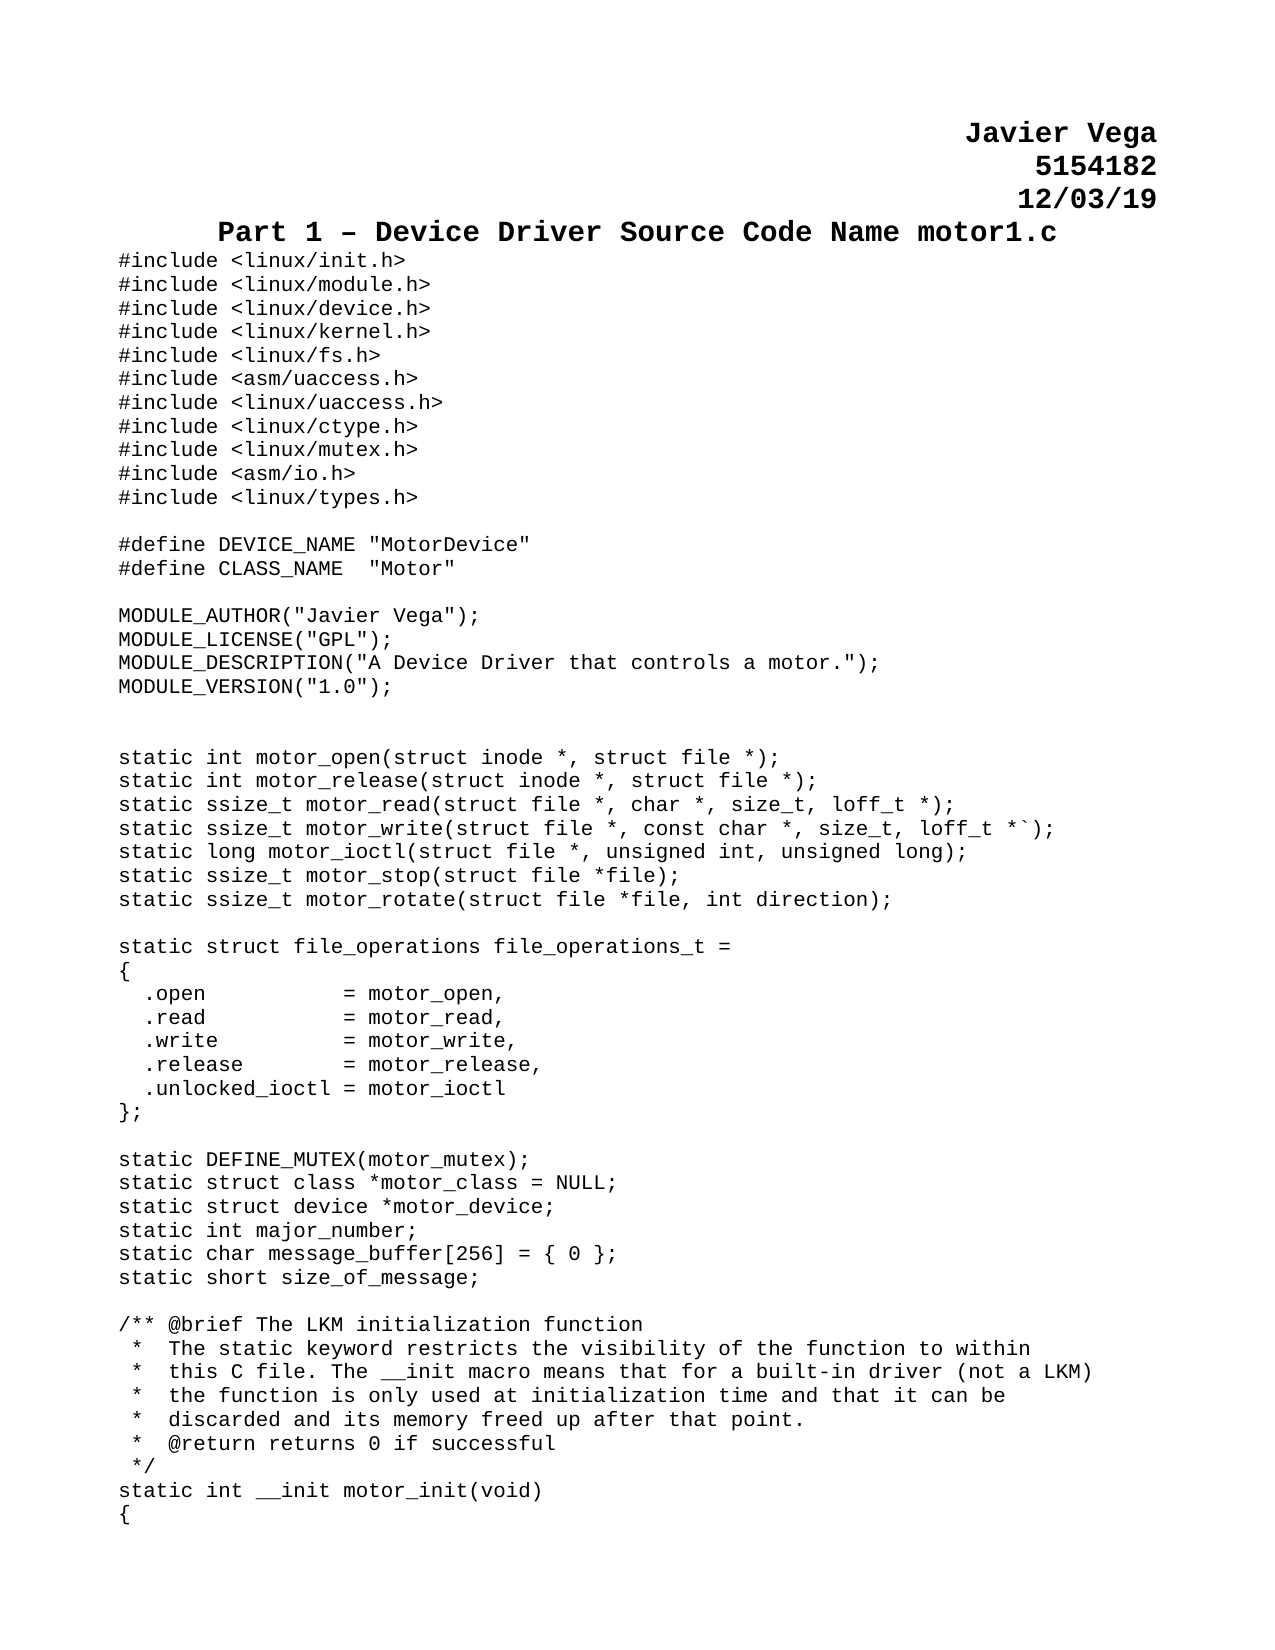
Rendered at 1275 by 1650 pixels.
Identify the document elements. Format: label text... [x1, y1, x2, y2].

text static char message_buffer[256] = { 0 }; [118, 1243, 1157, 1267]
text .write = motor_write, [118, 1031, 1157, 1054]
text #include <linux/types.h> [118, 487, 1157, 510]
text static long motor_ioctl(struct file *, unsigned int, unsigned long); [118, 841, 1157, 865]
text * @return returns 0 if successful [118, 1432, 1157, 1456]
text Javier Vega [118, 118, 1157, 151]
text /** @brief The LKM initialization function [118, 1314, 1157, 1338]
text #include <asm/io.h> [118, 463, 1157, 487]
text #include <linux/uaccess.h> [118, 392, 1157, 416]
text #include <asm/uaccess.h> [118, 368, 1157, 392]
text * the function is only used at initialization time and that it can be [118, 1385, 1157, 1409]
text static struct device *motor_device; [118, 1196, 1157, 1220]
text #include <linux/device.h> [118, 297, 1157, 321]
text static int major_number; [118, 1220, 1157, 1243]
text .open = motor_open, [118, 983, 1157, 1007]
text { [118, 959, 1157, 983]
text static int motor_open(struct inode *, struct file *); [118, 747, 1157, 770]
text MODULE_VERSION("1.0"); [118, 676, 1157, 699]
text static ssize_t motor_write(struct file *, const char *, size_t, loff_t *`); [118, 818, 1157, 841]
text { [118, 1503, 1157, 1527]
text 12/03/19 [118, 184, 1157, 217]
text .read = motor_read, [118, 1007, 1157, 1031]
text #define CLASS_NAME "Motor" [118, 558, 1157, 581]
text MODULE_LICENSE("GPL"); [118, 628, 1157, 652]
text #include <linux/kernel.h> [118, 321, 1157, 345]
text static ssize_t motor_rotate(struct file *file, int direction); [118, 889, 1157, 912]
text #define DEVICE_NAME "MotorDevice" [118, 534, 1157, 558]
text static ssize_t motor_read(struct file *, char *, size_t, loff_t *); [118, 794, 1157, 818]
text * The static keyword restricts the visibility of the function to within [118, 1338, 1157, 1362]
text #include <linux/ctype.h> [118, 416, 1157, 439]
text static short size_of_message; [118, 1267, 1157, 1291]
text Part 1 – Device Driver Source Code Name motor1.c [118, 217, 1157, 250]
text #include <linux/module.h> [118, 274, 1157, 297]
text .release = motor_release, [118, 1054, 1157, 1078]
text .unlocked_ioctl = motor_ioctl [118, 1078, 1157, 1101]
text static int motor_release(struct inode *, struct file *); [118, 770, 1157, 794]
text #include <linux/fs.h> [118, 345, 1157, 368]
text #include <linux/init.h> [118, 250, 1157, 274]
text }; [118, 1101, 1157, 1125]
text static struct file_operations file_operations_t = [118, 936, 1157, 959]
text static int __init motor_init(void) [118, 1480, 1157, 1503]
text */ [118, 1456, 1157, 1480]
text MODULE_AUTHOR("Javier Vega"); [118, 605, 1157, 628]
text * discarded and its memory freed up after that point. [118, 1409, 1157, 1432]
text static struct class *motor_class = NULL; [118, 1172, 1157, 1196]
text 5154182 [118, 151, 1157, 184]
text MODULE_DESCRIPTION("A Device Driver that controls a motor."); [118, 652, 1157, 676]
text #include <linux/mutex.h> [118, 439, 1157, 463]
text * this C file. The __init macro means that for a built-in driver (not a LKM) [118, 1362, 1157, 1385]
text static DEFINE_MUTEX(motor_mutex); [118, 1149, 1157, 1172]
text static ssize_t motor_stop(struct file *file); [118, 865, 1157, 889]
